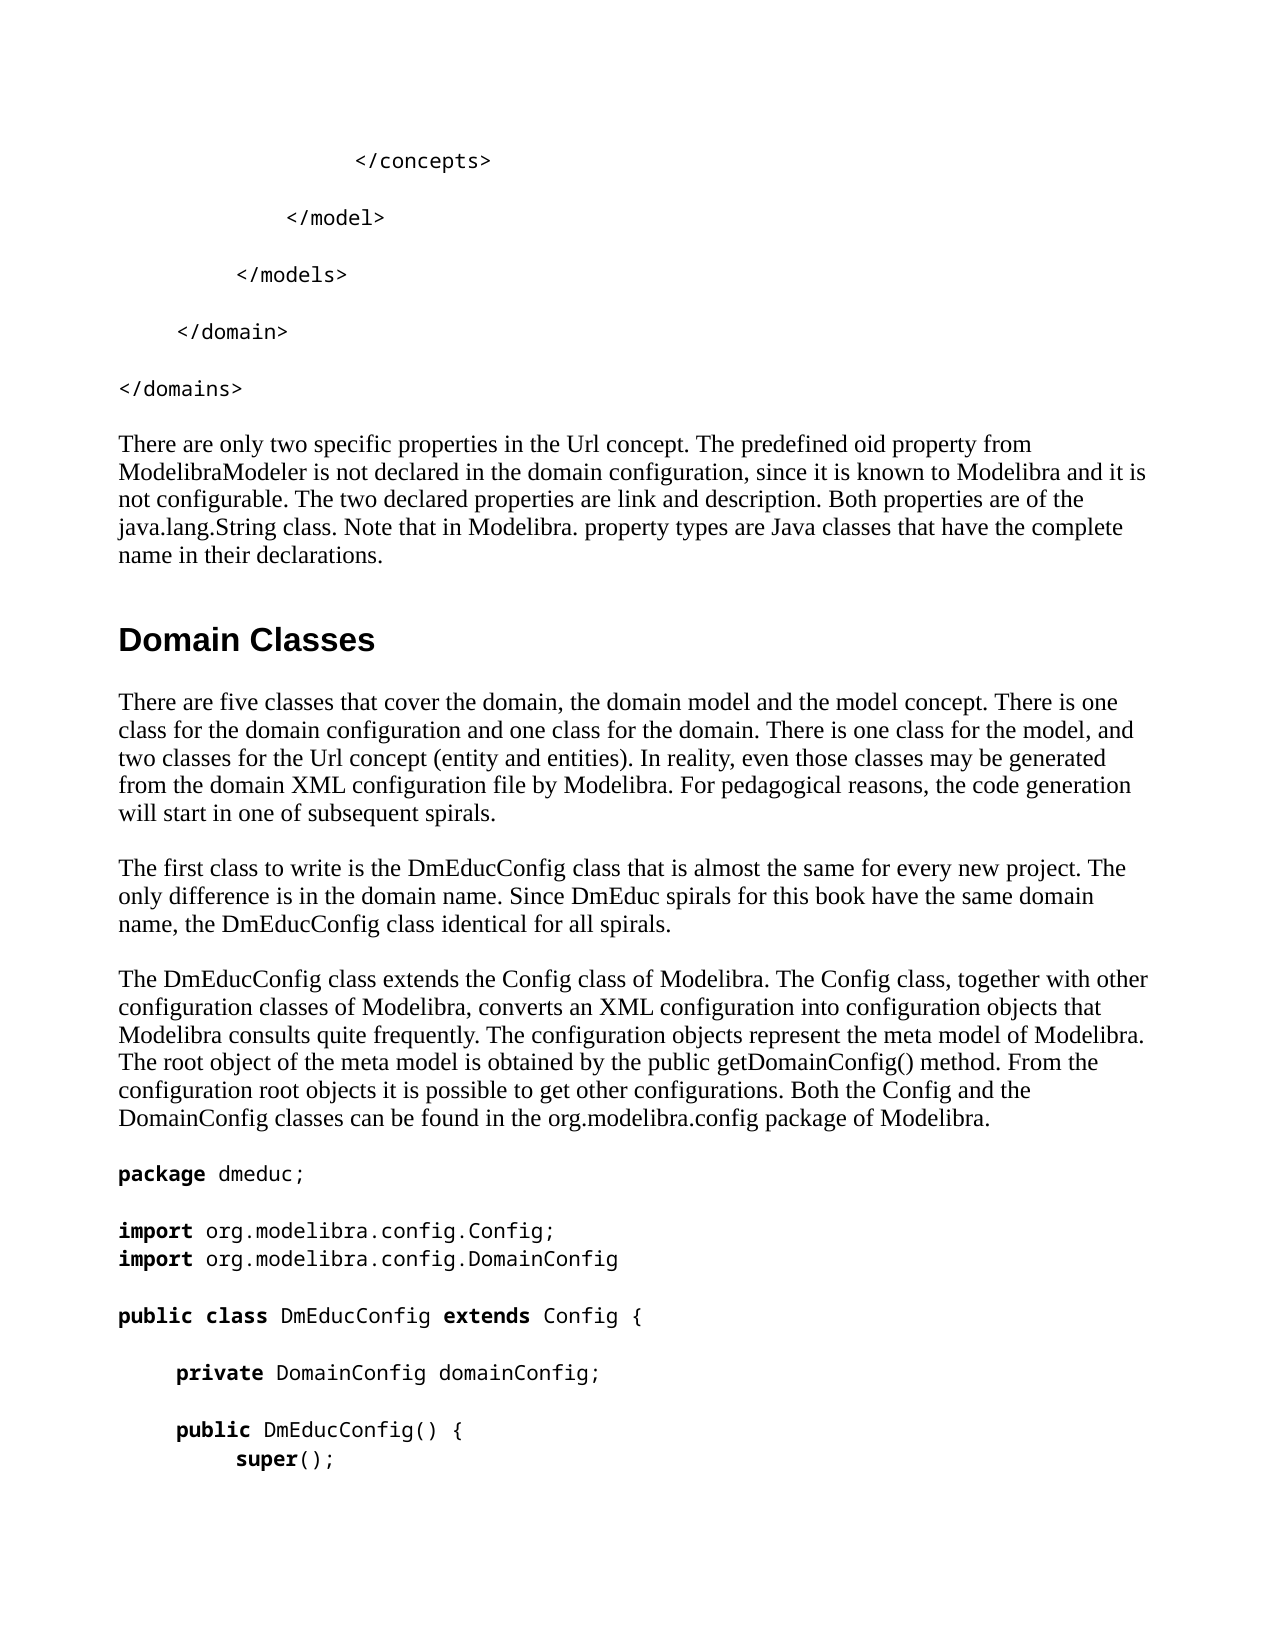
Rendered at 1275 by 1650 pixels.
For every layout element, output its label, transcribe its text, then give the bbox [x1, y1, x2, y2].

text public class DmEducConfig extends Config { [118, 1301, 1157, 1330]
text There are only two specific properties in the Url concept. The predefined oid property from ModelibraModeler is not declared in the domain configuration, since it is known to Modelibra and it is not configurable. The two declared properties are link and description. Both properties are of the java.lang.String class. Note that in Modelibra. property types are Java classes that have the complete name in their declarations. [118, 430, 1157, 569]
text super(); [118, 1444, 1157, 1472]
text </concepts> [118, 147, 1157, 175]
text import org.modelibra.config.Config; [118, 1216, 1157, 1244]
text The DmEducConfig class extends the Config class of Modelibra. The Config class, together with other configuration classes of Modelibra, converts an XML configuration into configuration objects that Modelibra consults quite frequently. The configuration objects represent the meta model of Modelibra. The root object of the meta model is obtained by the public getDomainConfig() method. From the configuration root objects it is possible to get other configurations. Both the Config and the DomainConfig classes can be found in the org.modelibra.config package of Modelibra. [118, 965, 1157, 1132]
text </domains> [118, 374, 1157, 402]
text </model> [118, 203, 1157, 232]
text </models> [118, 260, 1157, 289]
text The first class to write is the DmEducConfig class that is almost the same for every new project. The only difference is in the domain name. Since DmEduc spirals for this book have the same domain name, the DmEducConfig class identical for all spirals. [118, 854, 1157, 938]
text </domain> [118, 317, 1157, 346]
text There are five classes that cover the domain, the domain model and the model concept. There is one class for the domain configuration and one class for the domain. There is one class for the model, and two classes for the Url concept (entity and entities). In reality, even those classes may be generated from the domain XML configuration file by Modelibra. For pedagogical reasons, the code generation will start in one of subsequent spirals. [118, 688, 1157, 827]
text package dmeduc; [118, 1159, 1157, 1188]
subtitle Domain Classes [118, 621, 1157, 659]
text import org.modelibra.config.DomainConfig [118, 1244, 1157, 1273]
text public DmEducConfig() { [118, 1415, 1157, 1444]
text private DomainConfig domainConfig; [118, 1358, 1157, 1387]
